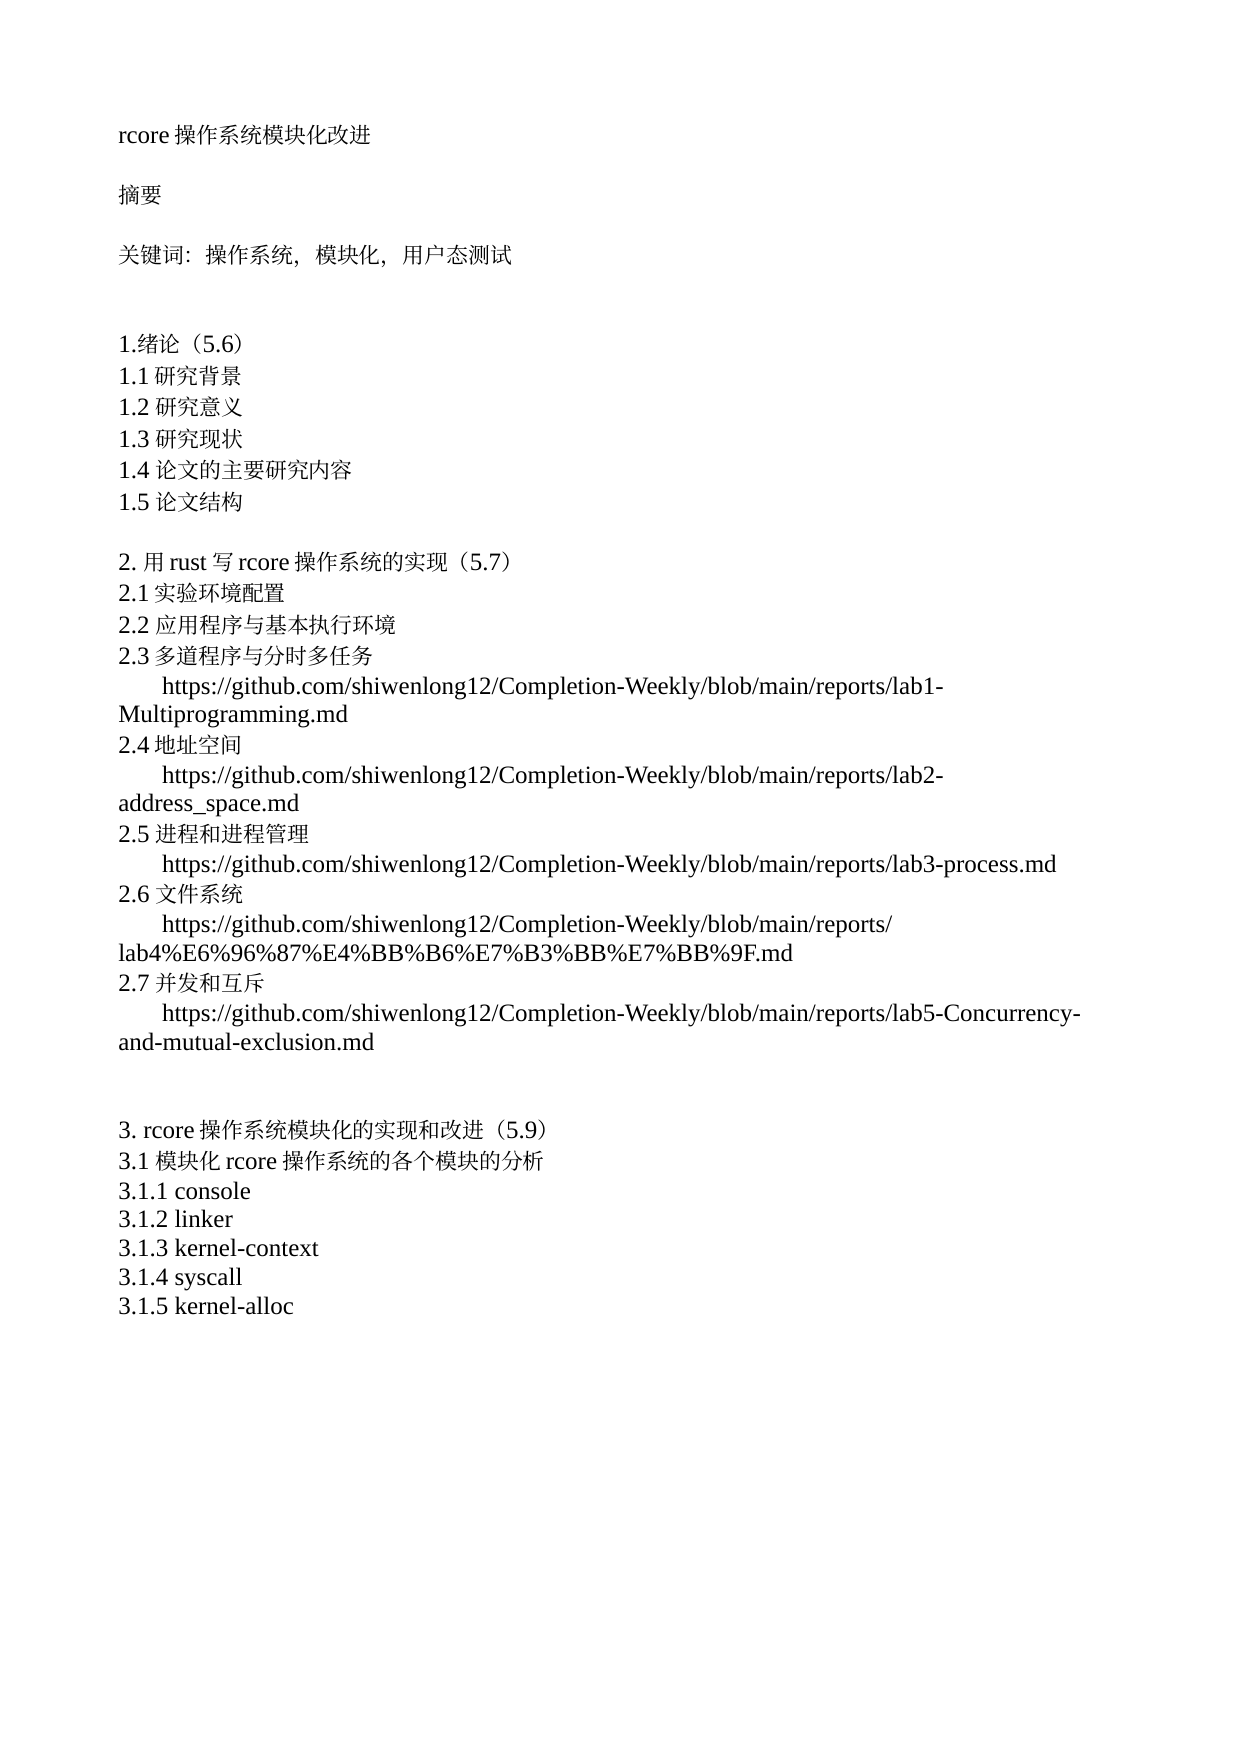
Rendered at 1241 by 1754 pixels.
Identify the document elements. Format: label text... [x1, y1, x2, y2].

text 2.5 进程和进程管理 [118, 817, 1122, 849]
text 2.6 文件系统 [118, 877, 1122, 909]
text 1.2 研究意义 [118, 390, 1122, 422]
text 3.1.2 linker [118, 1204, 1122, 1233]
text 3.1.3 kernel-context [118, 1233, 1122, 1262]
text https://github.com/shiwenlong12/Completion-Weekly/blob/main/reports/lab5-Concurrency-and-mutual-exclusion.md [118, 998, 1122, 1055]
text 2.1实验环境配置 [118, 576, 1122, 608]
text 摘要 [118, 178, 1122, 210]
text 2.3多道程序与分时多任务 [118, 639, 1122, 671]
text 3.1 模块化rcore操作系统的各个模块的分析 [118, 1144, 1122, 1176]
text 2.4地址空间 [118, 728, 1122, 760]
text https://github.com/shiwenlong12/Completion-Weekly/blob/main/reports/lab4%E6%96%87%E4%BB%B6%E7%B3%BB%E7%BB%9F.md [118, 909, 1122, 966]
text 1.3 研究现状 [118, 422, 1122, 453]
text 2.7 并发和互斥 [118, 966, 1122, 998]
text 1.1研究背景 [118, 359, 1122, 390]
text https://github.com/shiwenlong12/Completion-Weekly/blob/main/reports/lab2-address_space.md [118, 760, 1122, 817]
text 3.1.5 kernel-alloc [118, 1291, 1122, 1319]
text 关键词：操作系统，模块化，用户态测试 [118, 238, 1122, 270]
text 3. rcore操作系统模块化的实现和改进（5.9） [118, 1113, 1122, 1144]
text 2.2 应用程序与基本执行环境 [118, 608, 1122, 639]
text 3.1.1 console [118, 1176, 1122, 1204]
text 3.1.4 syscall [118, 1262, 1122, 1291]
text 1.绪论（5.6） [118, 327, 1122, 359]
text 1.5 论文结构 [118, 485, 1122, 516]
text https://github.com/shiwenlong12/Completion-Weekly/blob/main/reports/lab1-Multiprogramming.md [118, 671, 1122, 728]
text https://github.com/shiwenlong12/Completion-Weekly/blob/main/reports/lab3-process.md [118, 849, 1122, 877]
text rcore操作系统模块化改进 [118, 118, 1122, 149]
text 1.4 论文的主要研究内容 [118, 453, 1122, 485]
text 2. 用rust写rcore操作系统的实现（5.7） [118, 545, 1122, 576]
